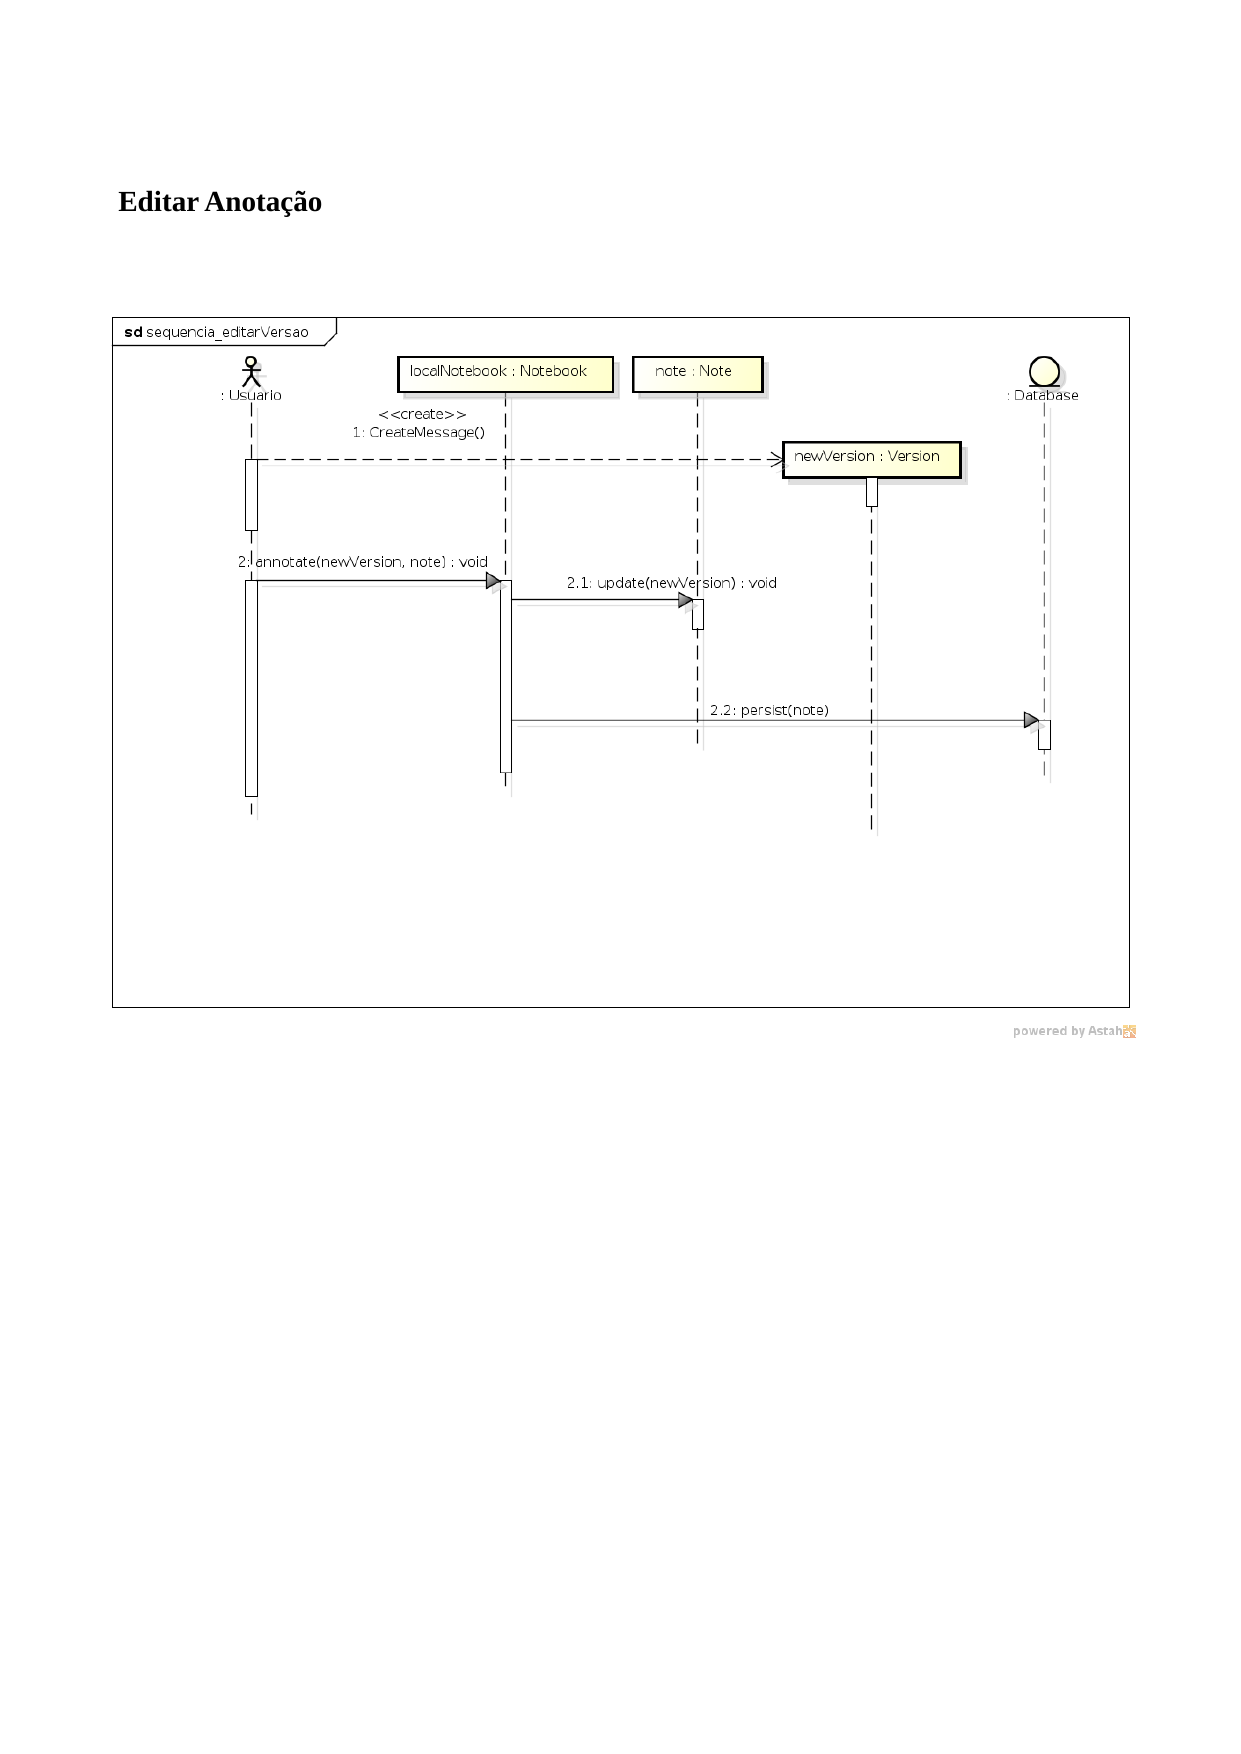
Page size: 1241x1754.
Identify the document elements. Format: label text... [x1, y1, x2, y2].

picture [100, 305, 1140, 1042]
subtitle Editar Anotação [118, 184, 1122, 218]
